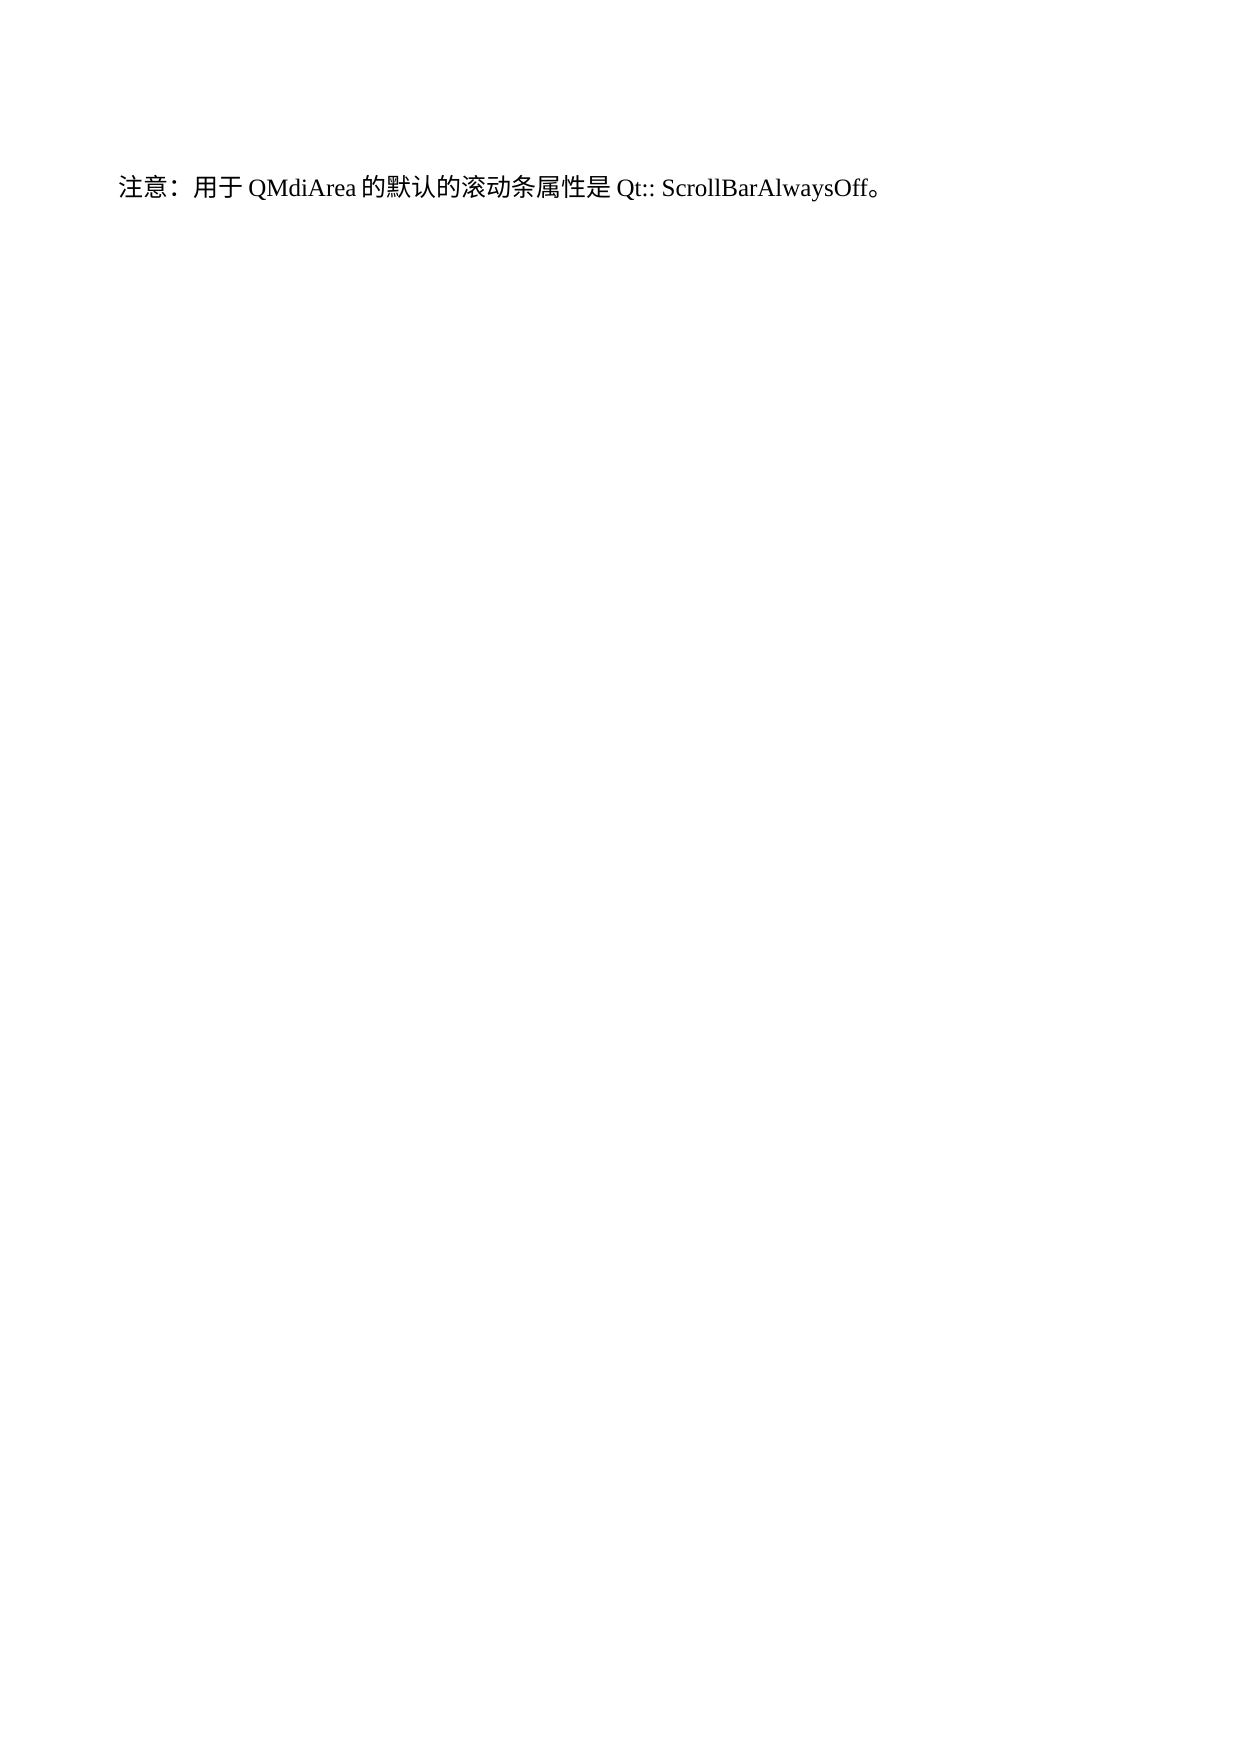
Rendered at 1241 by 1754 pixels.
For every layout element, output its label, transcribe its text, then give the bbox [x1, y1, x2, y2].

text 注意：用于QMdiArea的默认的滚动条属性是Qt:: ScrollBarAlwaysOff。 [118, 167, 1122, 203]
